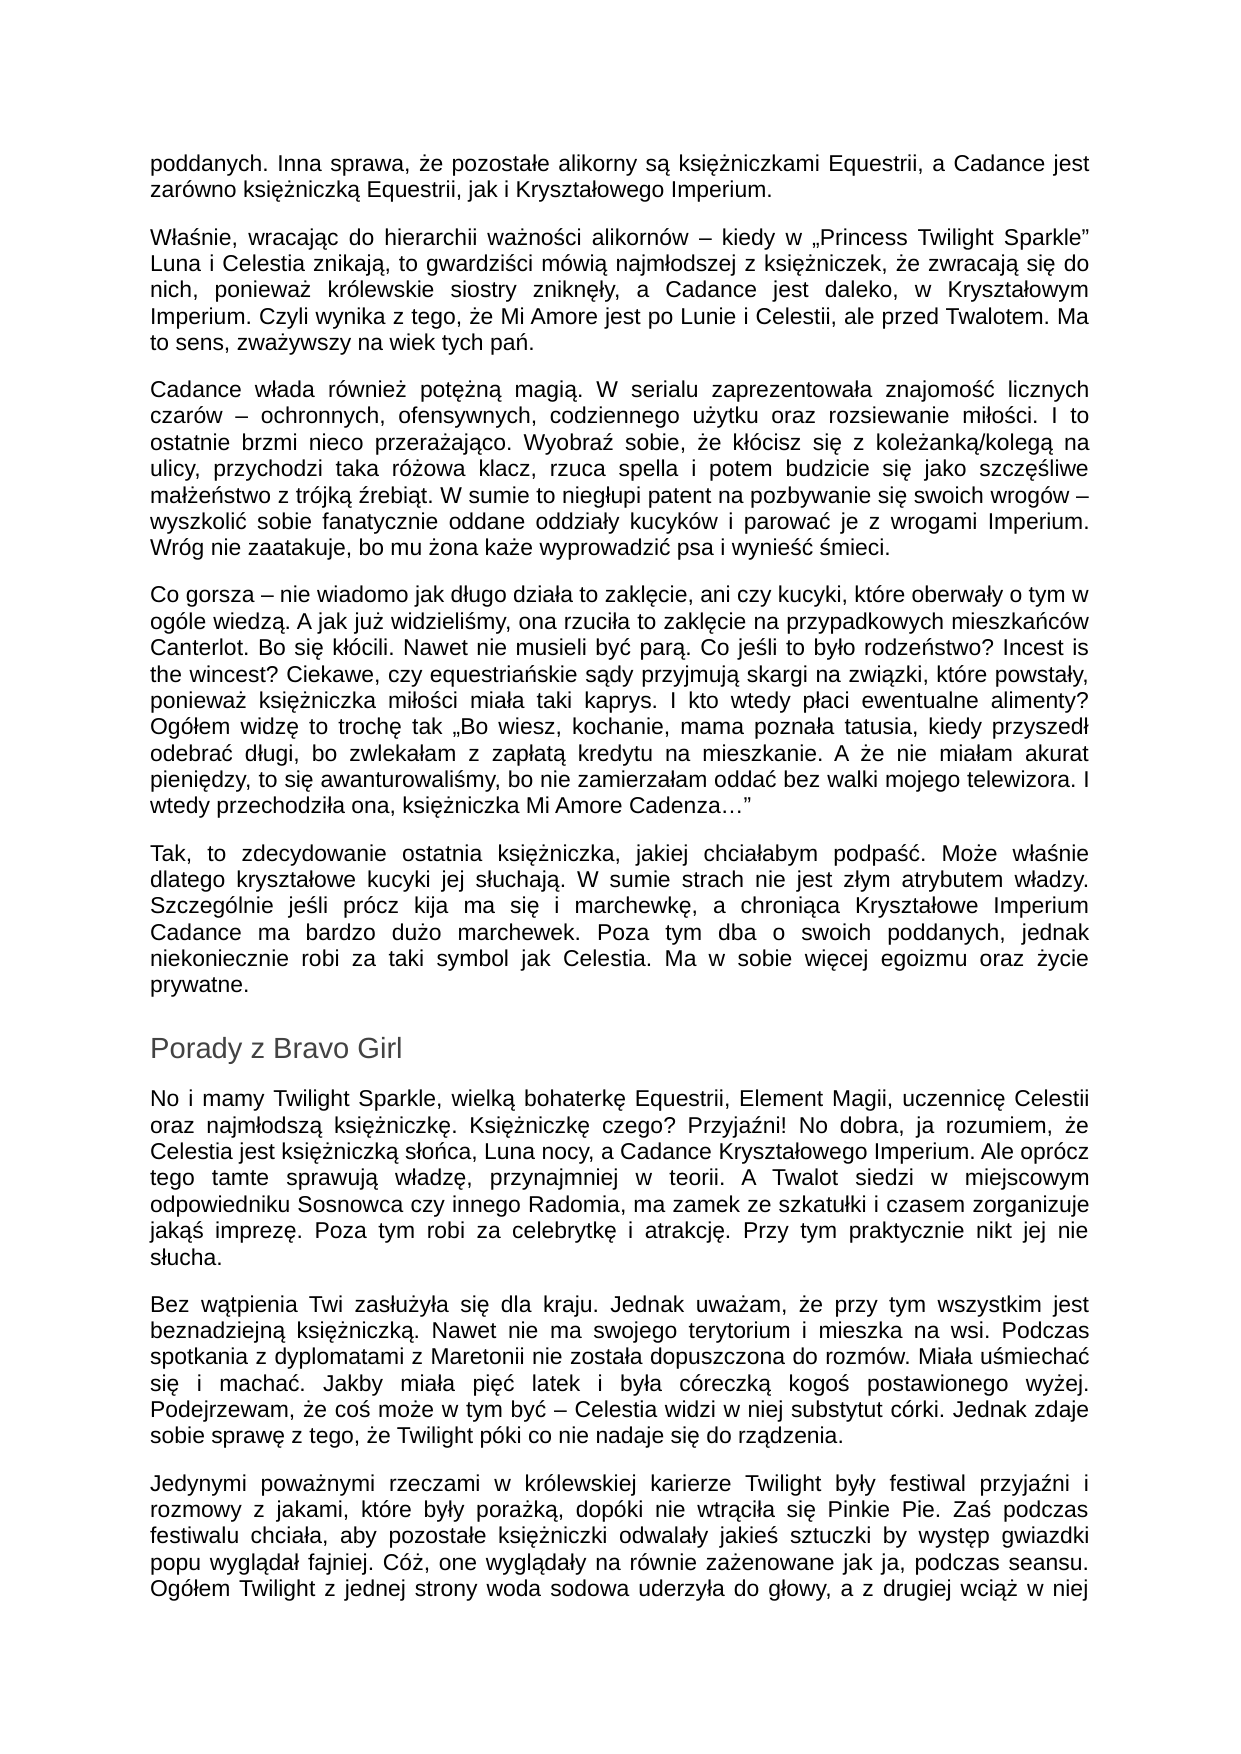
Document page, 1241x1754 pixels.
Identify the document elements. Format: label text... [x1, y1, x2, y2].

text Co gorsza – nie wiadomo jak długo działa to zaklęcie, ani czy kucyki, które oberwały o tym w ogóle wiedzą. A jak już widzieliśmy, ona rzuciła to zaklęcie na przypadkowych mieszkańców Canterlot. Bo się kłócili. Nawet nie musieli być parą. Co jeśli to było rodzeństwo? Incest is the wincest? Ciekawe, czy equestriańskie sądy przyjmują skargi na związki, które powstały, ponieważ księżniczka miłości miała taki kaprys. I kto wtedy płaci ewentualne alimenty? Ogółem widzę to trochę tak „Bo wiesz, kochanie, mama poznała tatusia, kiedy przyszedł odebrać długi, bo zwlekałam z zapłatą kredytu na mieszkanie. A że nie miałam akurat pieniędzy, to się awanturowaliśmy, bo nie zamierzałam oddać bez walki mojego telewizora. I wtedy przechodziła ona, księżniczka Mi Amore Cadenza…” [150, 581, 1090, 819]
text No i mamy Twilight Sparkle, wielką bohaterkę Equestrii, Element Magii, uczennicę Celestii oraz najmłodszą księżniczkę. Księżniczkę czego? Przyjaźni! No dobra, ja rozumiem, że Celestia jest księżniczką słońca, Luna nocy, a Cadance Kryształowego Imperium. Ale oprócz tego tamte sprawują władzę, przynajmniej w teorii. A Twalot siedzi w miejscowym odpowiedniku Sosnowca czy innego Radomia, ma zamek ze szkatułki i czasem zorganizuje jakąś imprezę. Poza tym robi za celebrytkę i atrakcję. Przy tym praktycznie nikt jej nie słucha. [150, 1085, 1090, 1270]
text Tak, to zdecydowanie ostatnia księżniczka, jakiej chciałabym podpaść. Może właśnie dlatego kryształowe kucyki jej słuchają. W sumie strach nie jest złym atrybutem władzy. Szczególnie jeśli prócz kija ma się i marchewkę, a chroniąca Kryształowe Imperium Cadance ma bardzo dużo marchewek. Poza tym dba o swoich poddanych, jednak niekoniecznie robi za taki symbol jak Celestia. Ma w sobie więcej egoizmu oraz życie prywatne. [150, 839, 1090, 998]
subtitle Porady z Bravo Girl [150, 1031, 1090, 1064]
text Bez wątpienia Twi zasłużyła się dla kraju. Jednak uważam, że przy tym wszystkim jest beznadziejną księżniczką. Nawet nie ma swojego terytorium i mieszka na wsi. Podczas spotkania z dyplomatami z Maretonii nie została dopuszczona do rozmów. Miała uśmiechać się i machać. Jakby miała pięć latek i była córeczką kogoś postawionego wyżej. Podejrzewam, że coś może w tym być – Celestia widzi w niej substytut córki. Jednak zdaje sobie sprawę z tego, że Twilight póki co nie nadaje się do rządzenia. [150, 1291, 1090, 1449]
text Właśnie, wracając do hierarchii ważności alikornów – kiedy w „Princess Twilight Sparkle” Luna i Celestia znikają, to gwardziści mówią najmłodszej z księżniczek, że zwracają się do nich, ponieważ królewskie siostry zniknęły, a Cadance jest daleko, w Kryształowym Imperium. Czyli wynika z tego, że Mi Amore jest po Lunie i Celestii, ale przed Twalotem. Ma to sens, zważywszy na wiek tych pań. [150, 223, 1090, 355]
text Cadance włada również potężną magią. W serialu zaprezentowała znajomość licznych czarów – ochronnych, ofensywnych, codziennego użytku oraz rozsiewanie miłości. I to ostatnie brzmi nieco przerażająco. Wyobraź sobie, że kłócisz się z koleżanką/kolegą na ulicy, przychodzi taka różowa klacz, rzuca spella i potem budzicie się jako szczęśliwe małżeństwo z trójką źrebiąt. W sumie to niegłupi patent na pozbywanie się swoich wrogów – wyszkolić sobie fanatycznie oddane oddziały kucyków i parować je z wrogami Imperium. Wróg nie zaatakuje, bo mu żona każe wyprowadzić psa i wynieść śmieci. [150, 376, 1090, 561]
text poddanych. Inna sprawa, że pozostałe alikorny są księżniczkami Equestrii, a Cadance jest zarówno księżniczką Equestrii, jak i Kryształowego Imperium. [150, 150, 1090, 203]
text Jedynymi poważnymi rzeczami w królewskiej karierze Twilight były festiwal przyjaźni i rozmowy z jakami, które były porażką, dopóki nie wtrąciła się Pinkie Pie. Zaś podczas festiwalu chciała, aby pozostałe księżniczki odwalały jakieś sztuczki by występ gwiazdki popu wyglądał fajniej. Cóż, one wyglądały na równie zażenowane jak ja, podczas seansu. Ogółem Twilight z jednej strony woda sodowa uderzyła do głowy, a z drugiej wciąż w niej [150, 1469, 1090, 1601]
